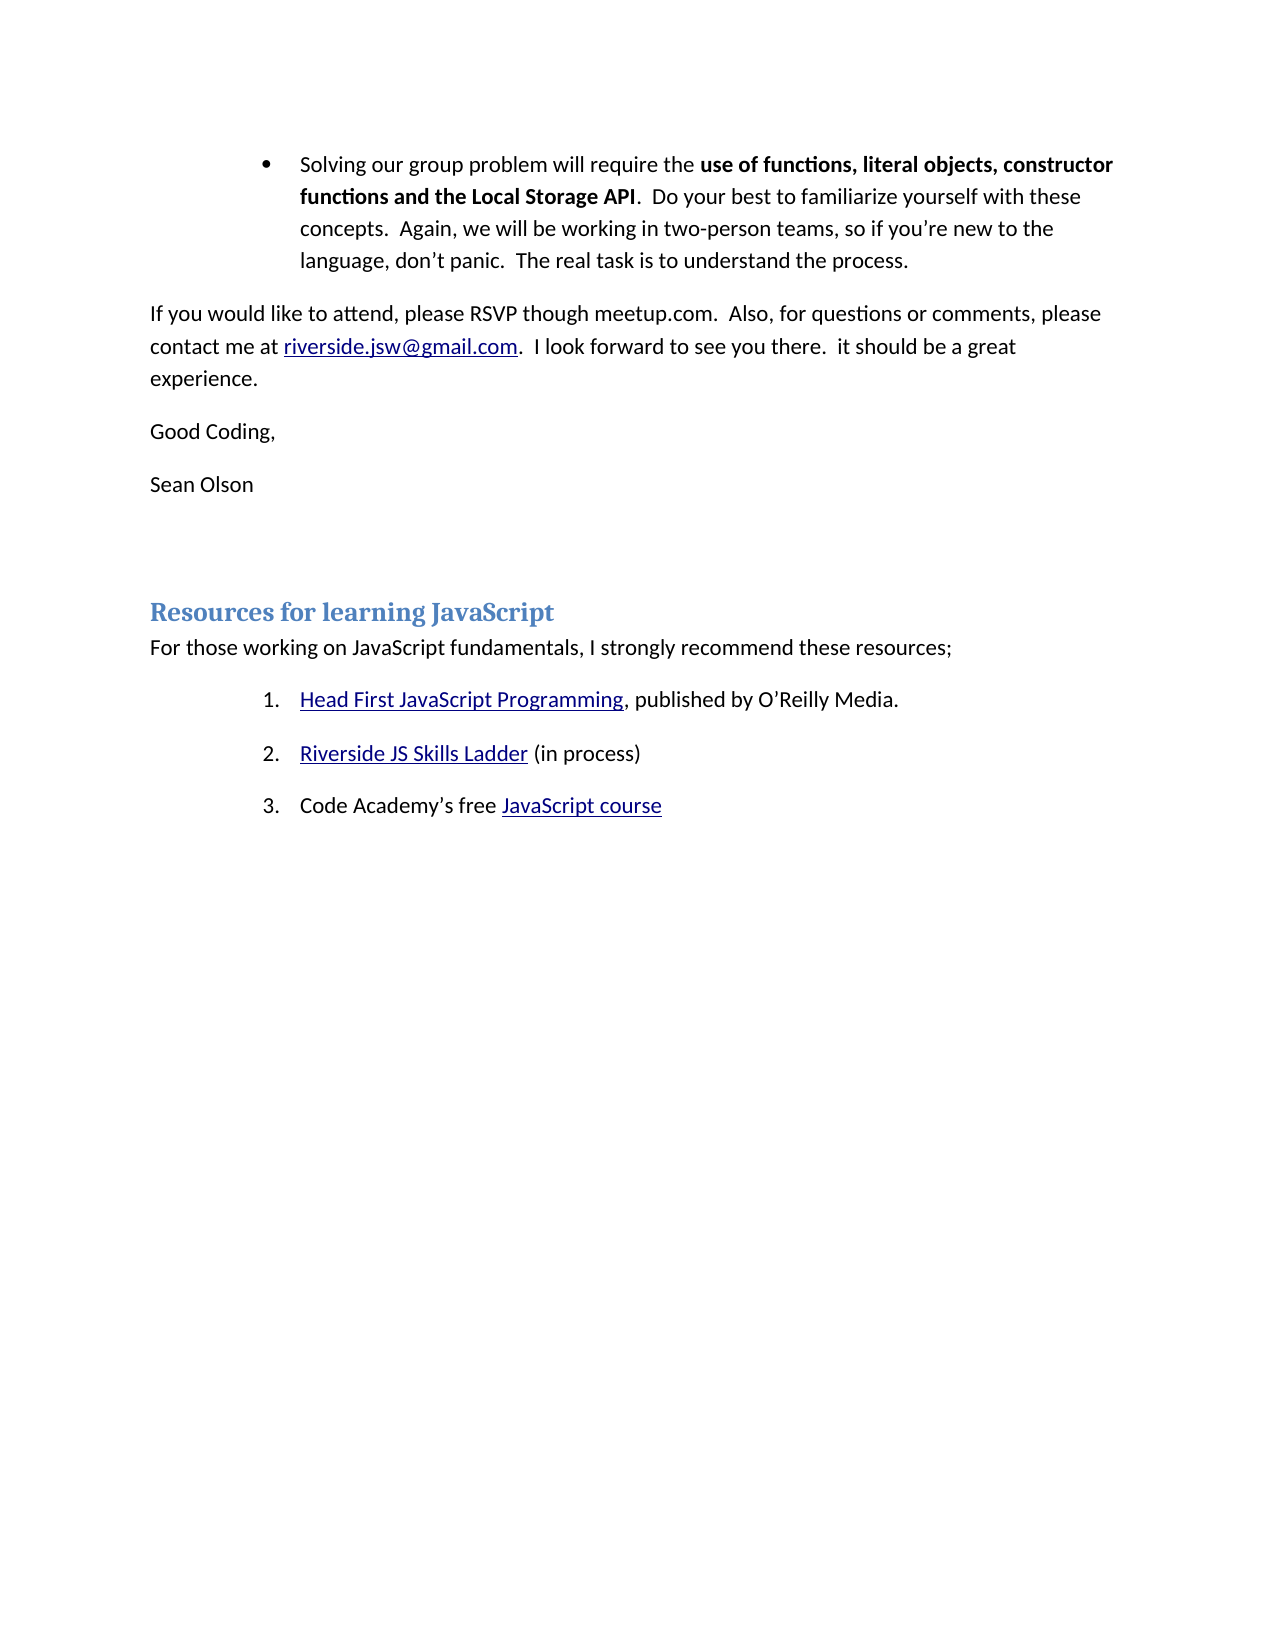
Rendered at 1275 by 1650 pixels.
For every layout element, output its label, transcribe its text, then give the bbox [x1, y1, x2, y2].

list Riverside JS Skills Ladder (in process) [262, 739, 1125, 767]
text Sean Olson [150, 470, 1125, 498]
list Solving our group problem will require the use of functions, literal objects, constructor functions and the Local Storage API. Do your best to familiarize yourself with these concepts. Again, we will be working in two-person teams, so if you’re new to the language, don’t panic. The real task is to understand the process. [262, 150, 1125, 274]
subtitle Resources for learning JavaScript [150, 597, 1125, 628]
text Good Coding, [150, 417, 1125, 445]
list Head First JavaScript Programming, published by O’Reilly Media. [262, 686, 1125, 714]
list Code Academy’s free JavaScript course [262, 792, 1125, 820]
text If you would like to attend, please RSVP though meetup.com. Also, for questions or comments, please contact me at riverside.jsw@gmail.com. I look forward to see you there. it should be a great experience. [150, 299, 1125, 392]
text For those working on JavaScript fundamentals, I strongly recommend these resources; [150, 633, 1125, 661]
